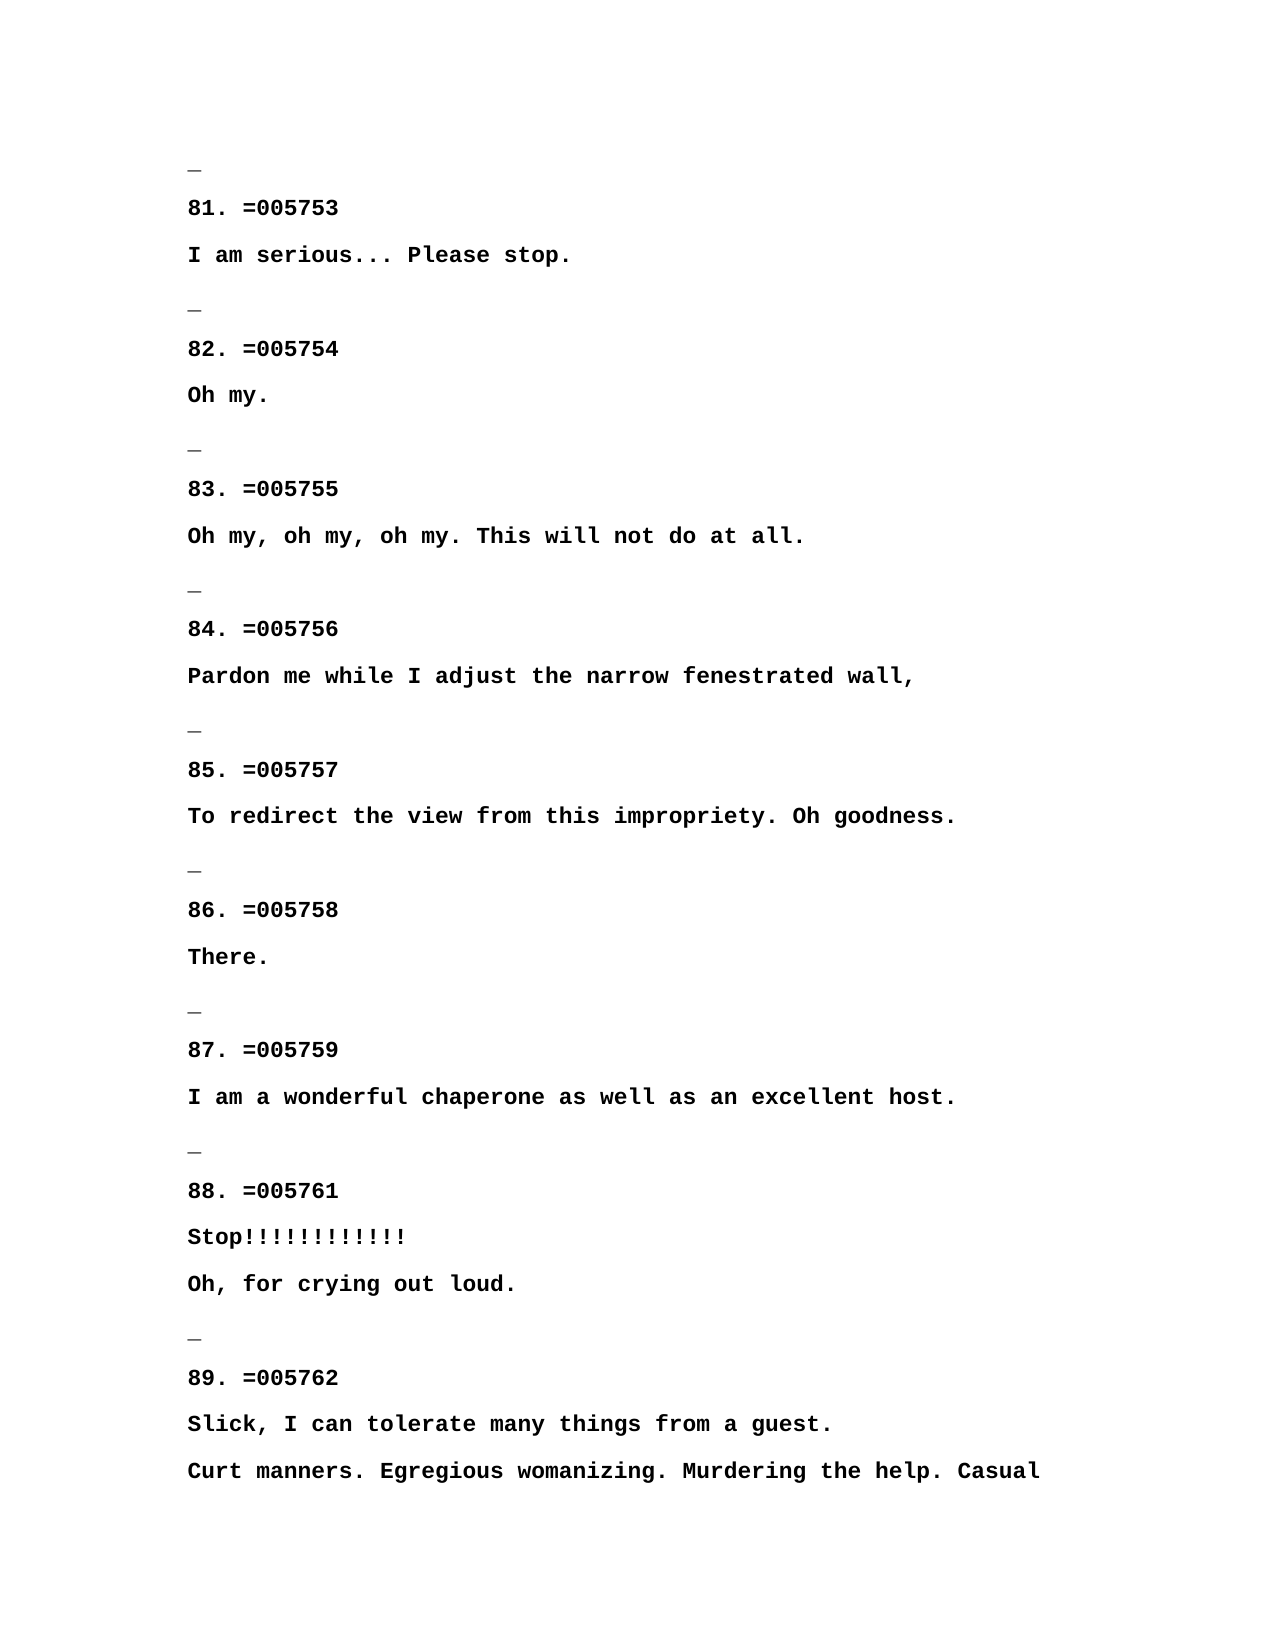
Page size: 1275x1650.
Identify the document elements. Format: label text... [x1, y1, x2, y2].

text 82. =005754 [187, 337, 1087, 363]
text Curt manners. Egregious womanizing. Murdering the help. Casual [187, 1459, 1087, 1486]
text Oh my, oh my, oh my. This will not do at all. [187, 524, 1087, 550]
text Oh my. [187, 384, 1087, 410]
text _ [187, 571, 1087, 597]
text Pardon me while I adjust the narrow fenestrated wall, [187, 664, 1087, 690]
text _ [187, 852, 1087, 877]
text 81. =005753 [187, 197, 1087, 223]
text I am serious... Please stop. [187, 243, 1087, 269]
text 85. =005757 [187, 758, 1087, 784]
text 87. =005759 [187, 1039, 1087, 1064]
text _ [187, 992, 1087, 1018]
text _ [187, 290, 1087, 316]
text 83. =005755 [187, 477, 1087, 503]
text 88. =005761 [187, 1179, 1087, 1205]
text 86. =005758 [187, 898, 1087, 924]
text 89. =005762 [187, 1366, 1087, 1392]
text _ [187, 150, 1087, 176]
text Stop!!!!!!!!!!!! [187, 1226, 1087, 1252]
text Oh, for crying out loud. [187, 1272, 1087, 1298]
text _ [187, 711, 1087, 737]
text There. [187, 945, 1087, 971]
text _ [187, 431, 1087, 457]
text _ [187, 1319, 1087, 1345]
text To redirect the view from this impropriety. Oh goodness. [187, 805, 1087, 831]
text 84. =005756 [187, 618, 1087, 644]
text _ [187, 1132, 1087, 1158]
text I am a wonderful chaperone as well as an excellent host. [187, 1085, 1087, 1111]
text Slick, I can tolerate many things from a guest. [187, 1413, 1087, 1439]
